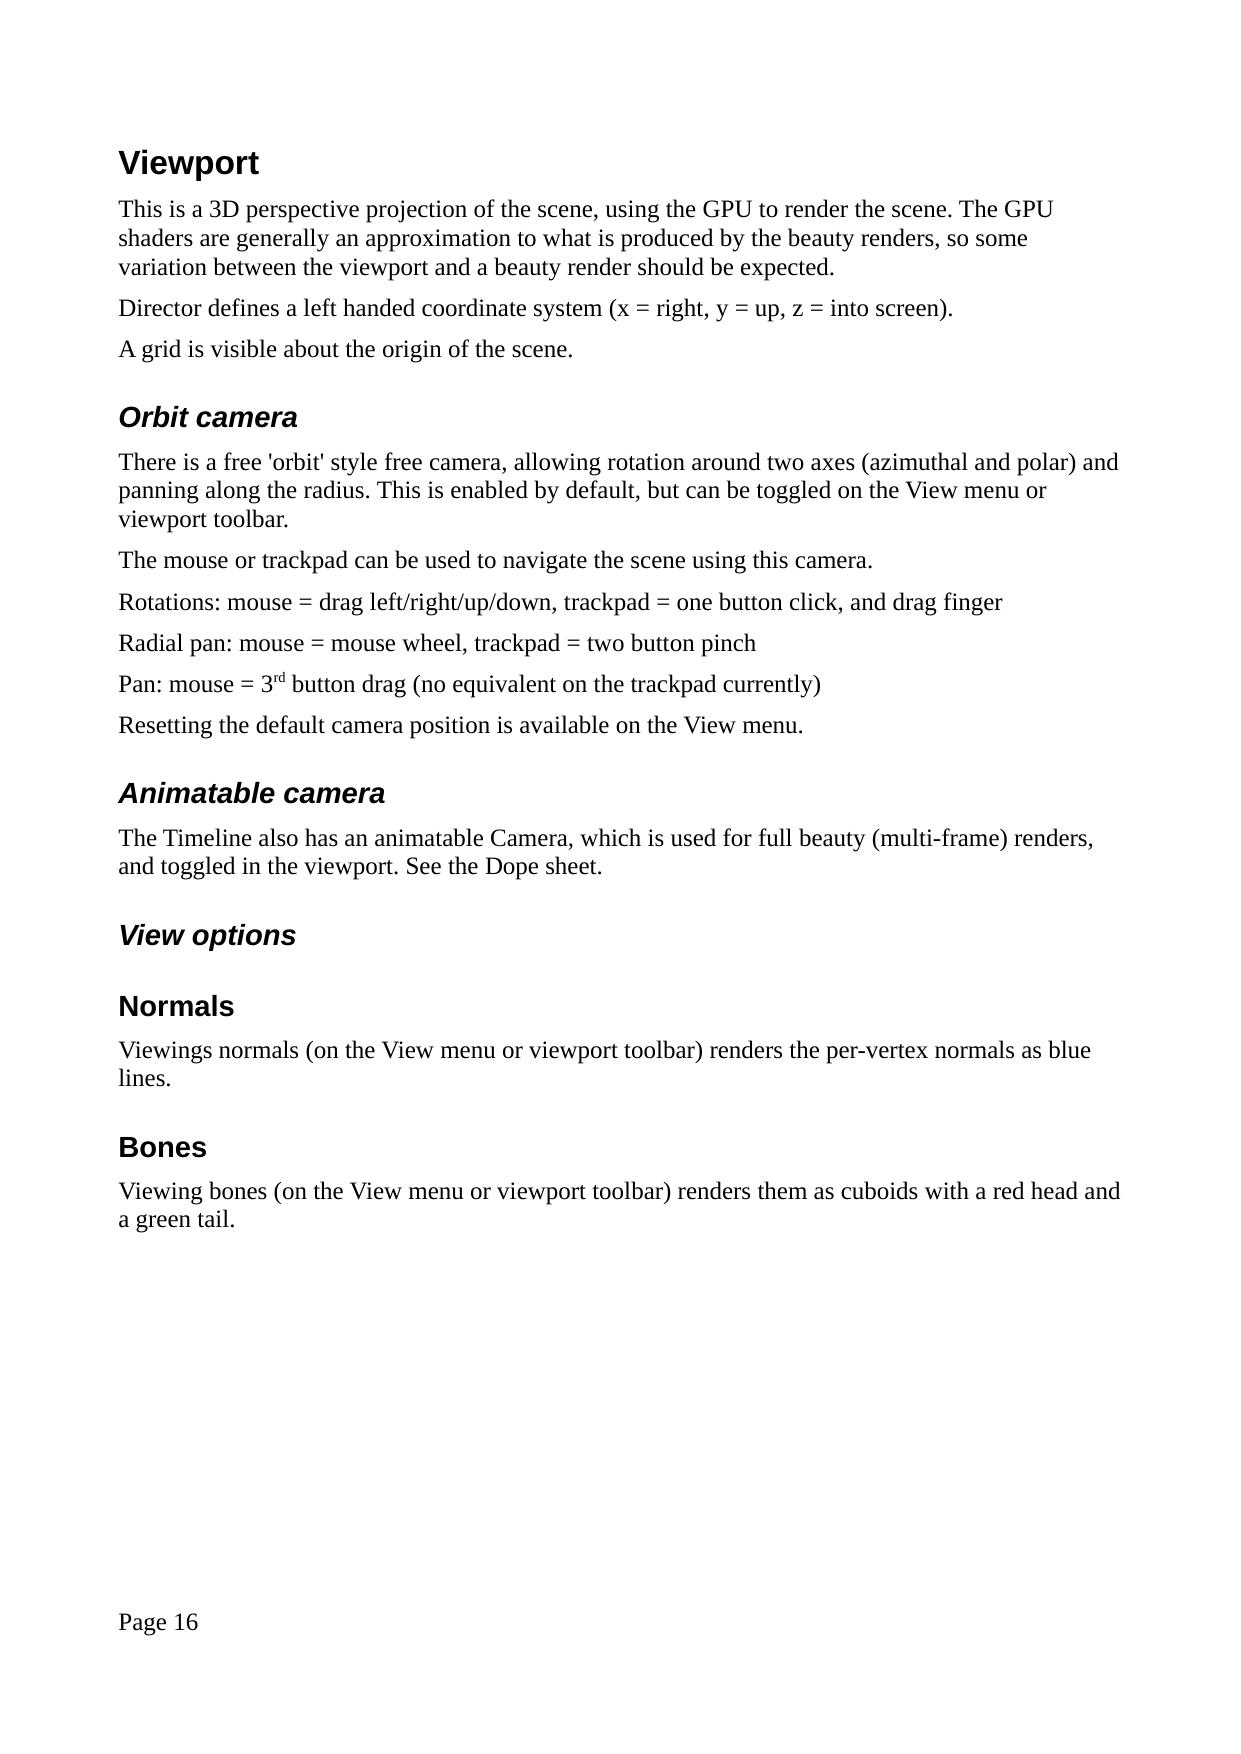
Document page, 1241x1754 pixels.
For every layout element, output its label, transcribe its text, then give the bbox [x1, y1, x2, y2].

text Viewings normals (on the View menu or viewport toolbar) renders the per-vertex normals as blue lines. [118, 1035, 1122, 1092]
subtitle Animatable camera [118, 777, 1122, 810]
subtitle Normals [118, 989, 1122, 1022]
text Viewing bones (on the View menu or viewport toolbar) renders them as cuboids with a red head and a green tail. [118, 1176, 1122, 1233]
subtitle Bones [118, 1130, 1122, 1163]
subtitle View options [118, 918, 1122, 951]
text The Timeline also has an animatable Camera, which is used for full beauty (multi-frame) renders, and toggled in the viewport. See the Dope sheet. [118, 823, 1122, 880]
text Radial pan: mouse = mouse wheel, trackpad = two button pinch [118, 628, 1122, 657]
text A grid is visible about the origin of the scene. [118, 334, 1122, 363]
text This is a 3D perspective projection of the scene, using the GPU to render the scene. The GPU shaders are generally an approximation to what is produced by the beauty renders, so some variation between the viewport and a beauty render should be expected. [118, 194, 1122, 281]
text There is a free 'orbit' style free camera, allowing rotation around two axes (azimuthal and polar) and panning along the radius. This is enabled by default, but can be toggled on the View menu or viewport toolbar. [118, 447, 1122, 533]
text Pan: mouse = 3rd button drag (no equivalent on the trackpad currently) [118, 669, 1122, 698]
subtitle Viewport [118, 143, 1122, 182]
text Director defines a left handed coordinate system (x = right, y = up, z = into screen). [118, 293, 1122, 322]
text The mouse or trackpad can be used to navigate the scene using this camera. [118, 545, 1122, 574]
text Resetting the default camera position is available on the View menu. [118, 710, 1122, 739]
subtitle Orbit camera [118, 401, 1122, 434]
text Rotations: mouse = drag left/right/up/down, trackpad = one button click, and drag finger [118, 587, 1122, 615]
